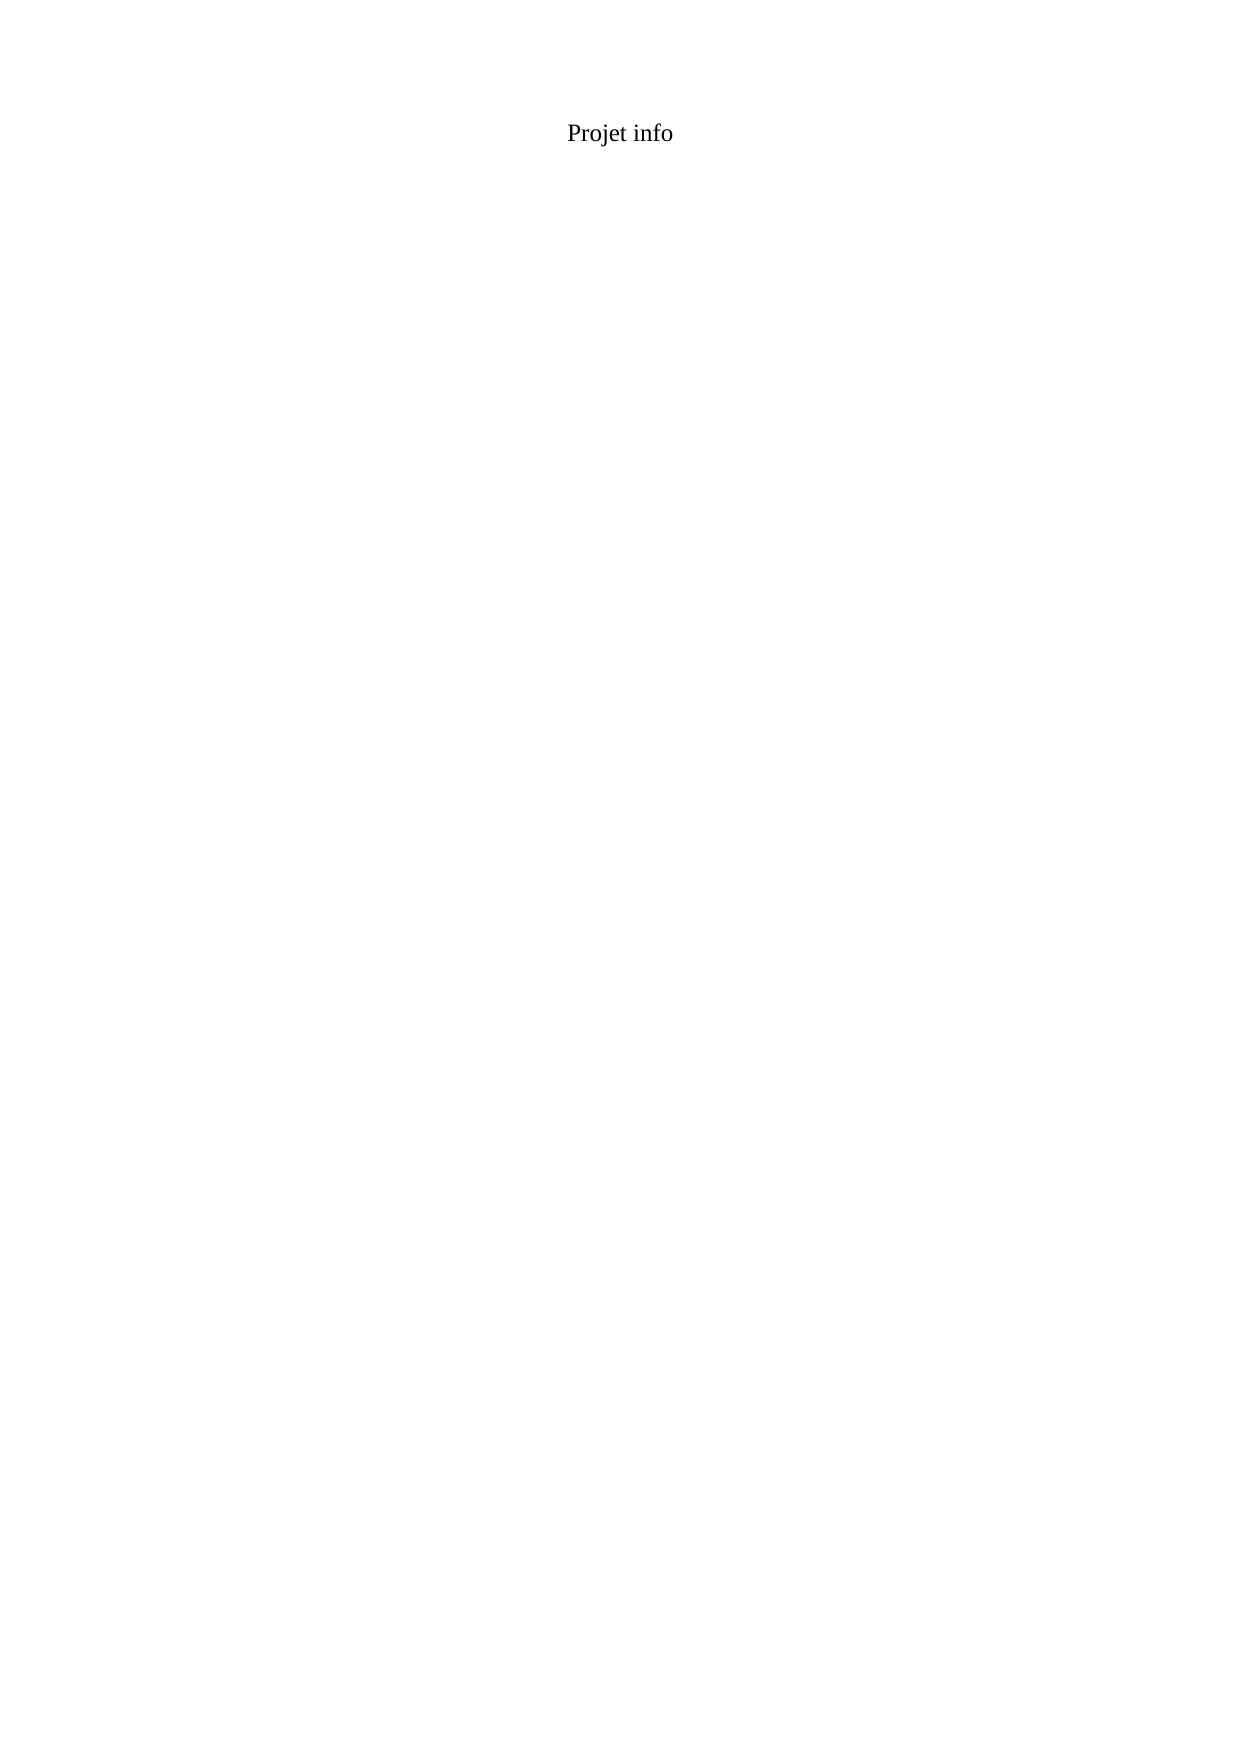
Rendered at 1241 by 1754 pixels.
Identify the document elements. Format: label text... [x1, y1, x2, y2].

text Projet info [118, 118, 1122, 147]
